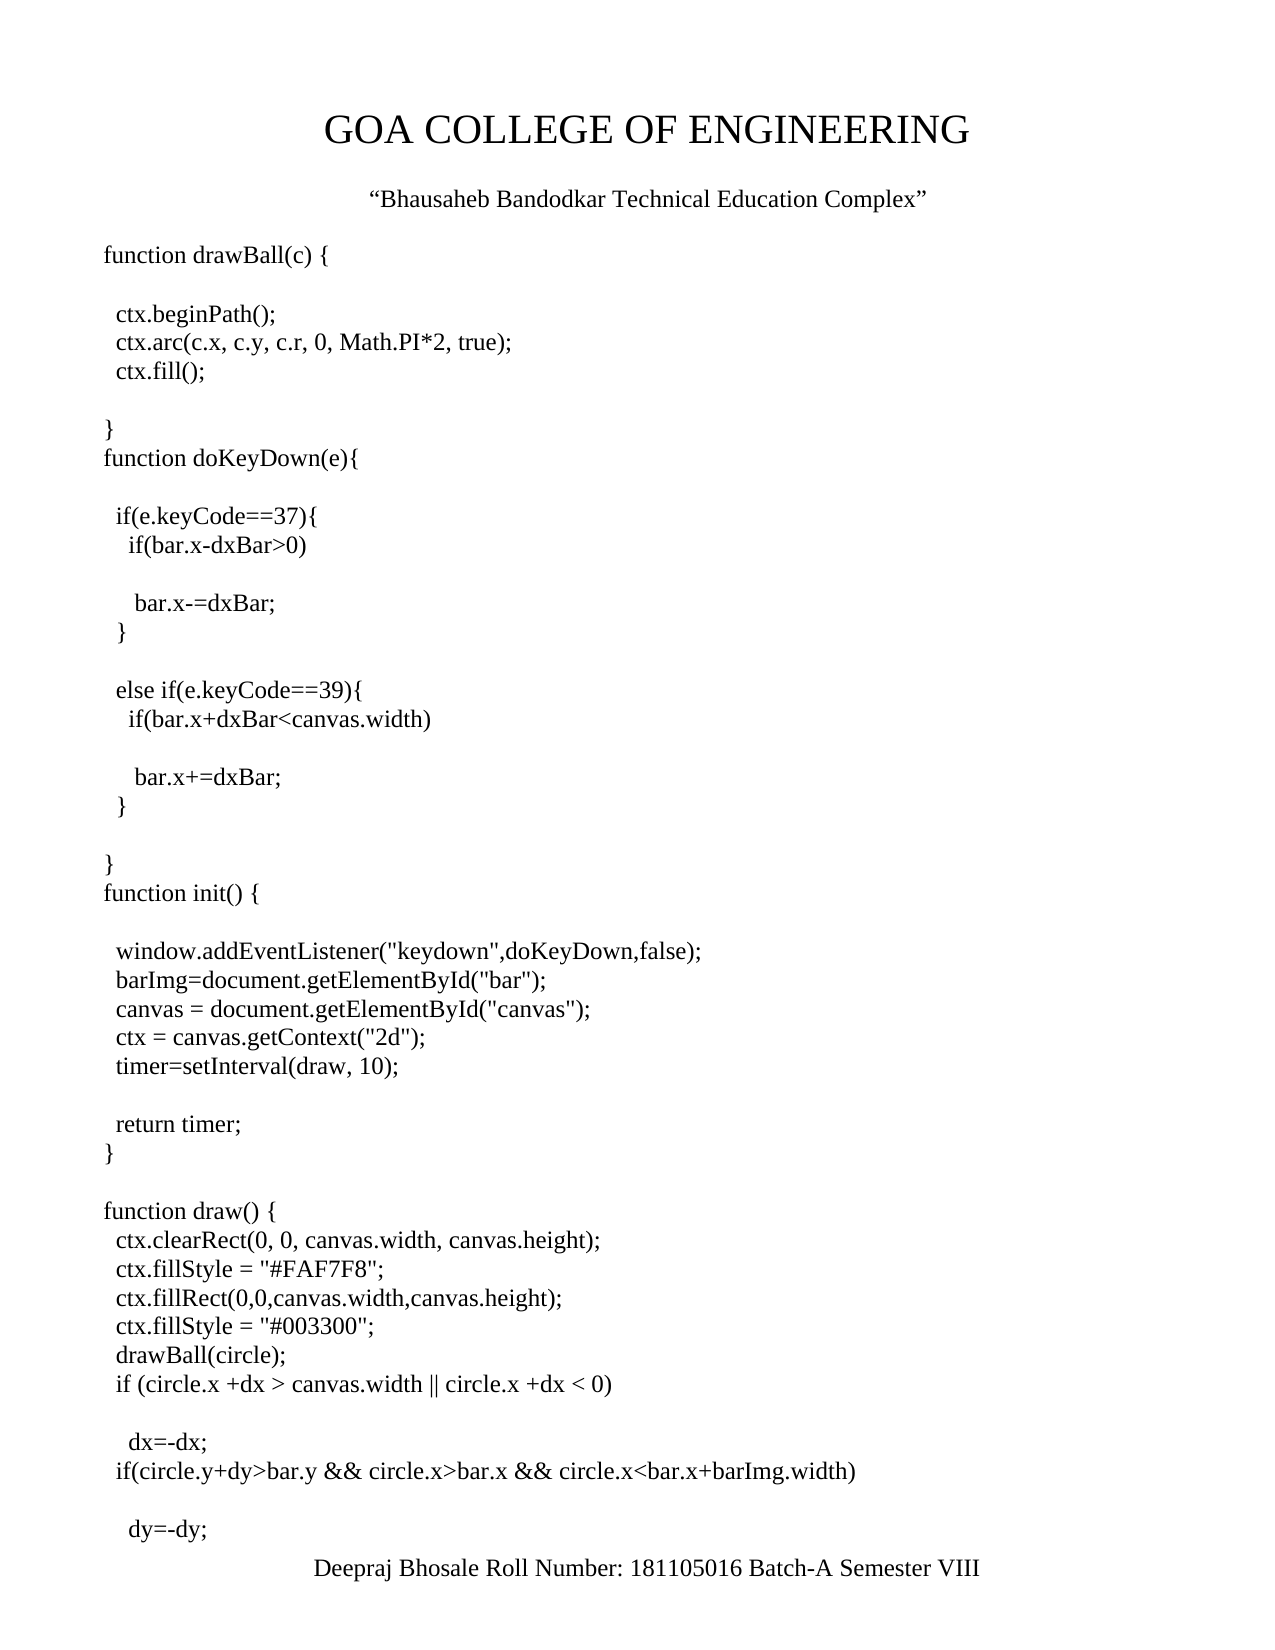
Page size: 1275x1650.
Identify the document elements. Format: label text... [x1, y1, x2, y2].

text if(bar.x+dxBar<canvas.width) [103, 704, 1191, 733]
text ctx.clearRect(0, 0, canvas.width, canvas.height); [103, 1225, 1191, 1254]
text return timer; [103, 1109, 1191, 1138]
text ctx.beginPath(); [103, 299, 1191, 327]
text if (circle.x +dx > canvas.width || circle.x +dx < 0) [103, 1369, 1191, 1398]
text ctx.fill(); [103, 356, 1191, 385]
text if(bar.x-dxBar>0) [103, 530, 1191, 559]
text function draw() { [103, 1196, 1191, 1225]
text ctx.fillStyle = "#003300"; [103, 1311, 1191, 1340]
text } [103, 414, 1191, 443]
text else if(e.keyCode==39){ [103, 675, 1191, 704]
text if(e.keyCode==37){ [103, 501, 1191, 530]
text ctx = canvas.getContext("2d"); [103, 1022, 1191, 1051]
text window.addEventListener("keydown",doKeyDown,false); [103, 936, 1191, 965]
text ctx.fillStyle = "#FAF7F8"; [103, 1254, 1191, 1283]
text barImg=document.getElementById("bar"); [103, 965, 1191, 994]
text } [103, 1138, 1191, 1167]
text ctx.fillRect(0,0,canvas.width,canvas.height); [103, 1283, 1191, 1311]
text function drawBall(c) { [103, 240, 1191, 269]
text function doKeyDown(e){ [103, 443, 1191, 472]
text } [103, 617, 1191, 646]
text ctx.arc(c.x, c.y, c.r, 0, Math.PI*2, true); [103, 327, 1191, 356]
text bar.x+=dxBar; [103, 762, 1191, 791]
text dy=-dy; [103, 1514, 1191, 1543]
text drawBall(circle); [103, 1340, 1191, 1369]
text bar.x-=dxBar; [103, 588, 1191, 617]
text function init() { [103, 878, 1191, 907]
text if(circle.y+dy>bar.y && circle.x>bar.x && circle.x<bar.x+barImg.width) [103, 1456, 1191, 1485]
text canvas = document.getElementById("canvas"); [103, 994, 1191, 1022]
text dx=-dx; [103, 1427, 1191, 1456]
text } [103, 791, 1191, 820]
text } [103, 849, 1191, 878]
text timer=setInterval(draw, 10); [103, 1051, 1191, 1080]
